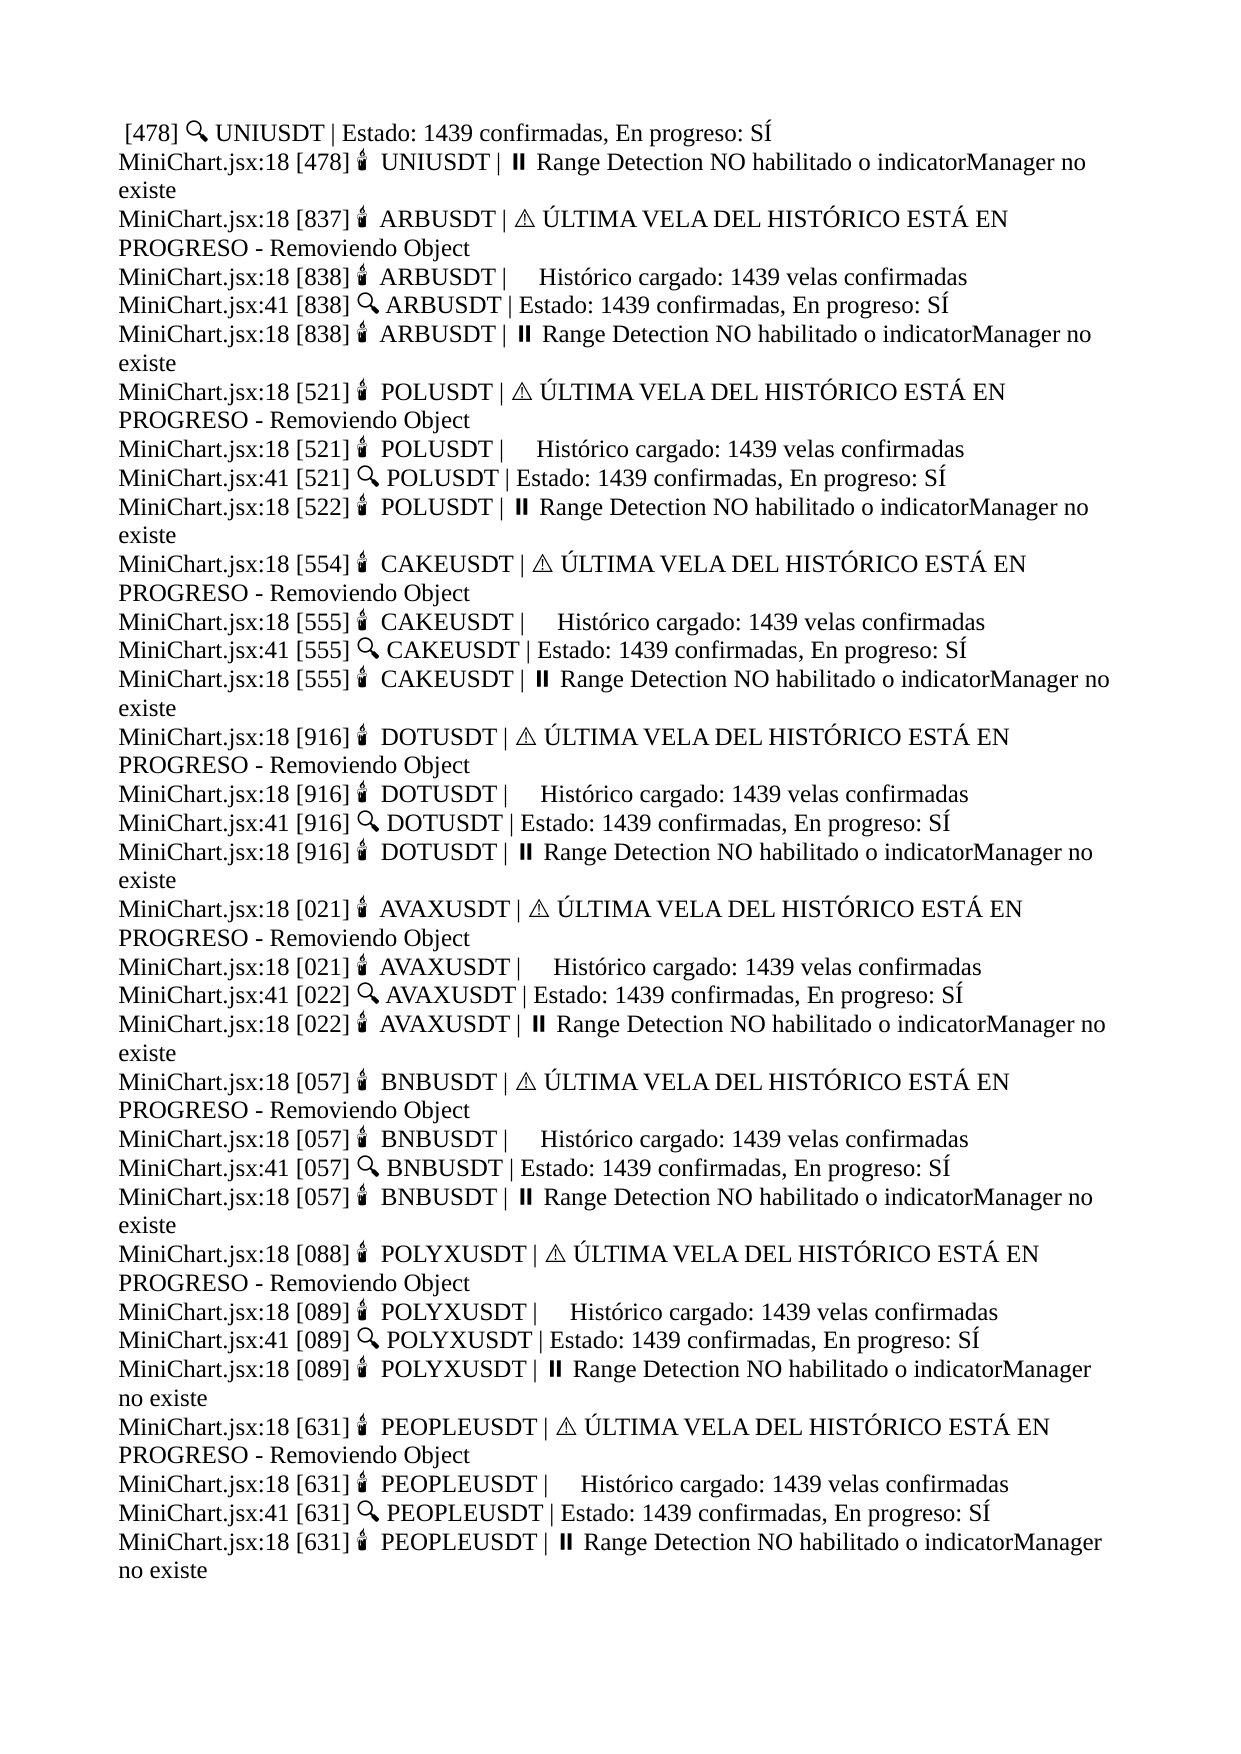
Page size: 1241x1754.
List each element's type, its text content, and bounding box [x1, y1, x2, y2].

text MiniChart.jsx:18 [838] 🕯️ ARBUSDT | ⏸️ Range Detection NO habilitado o indicatorManager no existe [118, 319, 1122, 377]
text MiniChart.jsx:18 [916] 🕯️ DOTUSDT | ⚠️ ÚLTIMA VELA DEL HISTÓRICO ESTÁ EN PROGRESO - Removiendo Object [118, 722, 1122, 779]
text MiniChart.jsx:18 [478] 🕯️ UNIUSDT | ⏸️ Range Detection NO habilitado o indicatorManager no existe [118, 147, 1122, 204]
text MiniChart.jsx:18 [916] 🕯️ DOTUSDT | ✅ Histórico cargado: 1439 velas confirmadas [118, 779, 1122, 808]
text MiniChart.jsx:41 [057] 🔍 BNBUSDT | Estado: 1439 confirmadas, En progreso: SÍ [118, 1153, 1122, 1182]
text MiniChart.jsx:41 [916] 🔍 DOTUSDT | Estado: 1439 confirmadas, En progreso: SÍ [118, 808, 1122, 837]
text MiniChart.jsx:41 [521] 🔍 POLUSDT | Estado: 1439 confirmadas, En progreso: SÍ [118, 463, 1122, 492]
text MiniChart.jsx:41 [838] 🔍 ARBUSDT | Estado: 1439 confirmadas, En progreso: SÍ [118, 291, 1122, 319]
text MiniChart.jsx:18 [631] 🕯️ PEOPLEUSDT | ⚠️ ÚLTIMA VELA DEL HISTÓRICO ESTÁ EN PROGRESO - Removiendo Object [118, 1412, 1122, 1469]
text MiniChart.jsx:41 [631] 🔍 PEOPLEUSDT | Estado: 1439 confirmadas, En progreso: SÍ [118, 1498, 1122, 1527]
text MiniChart.jsx:18 [057] 🕯️ BNBUSDT | ⚠️ ÚLTIMA VELA DEL HISTÓRICO ESTÁ EN PROGRESO - Removiendo Object [118, 1067, 1122, 1124]
text MiniChart.jsx:18 [521] 🕯️ POLUSDT | ✅ Histórico cargado: 1439 velas confirmadas [118, 434, 1122, 463]
text MiniChart.jsx:18 [838] 🕯️ ARBUSDT | ✅ Histórico cargado: 1439 velas confirmadas [118, 262, 1122, 291]
text MiniChart.jsx:18 [555] 🕯️ CAKEUSDT | ⏸️ Range Detection NO habilitado o indicatorManager no existe [118, 664, 1122, 722]
text MiniChart.jsx:18 [021] 🕯️ AVAXUSDT | ⚠️ ÚLTIMA VELA DEL HISTÓRICO ESTÁ EN PROGRESO - Removiendo Object [118, 894, 1122, 952]
text MiniChart.jsx:41 [022] 🔍 AVAXUSDT | Estado: 1439 confirmadas, En progreso: SÍ [118, 981, 1122, 1009]
text MiniChart.jsx:18 [521] 🕯️ POLUSDT | ⚠️ ÚLTIMA VELA DEL HISTÓRICO ESTÁ EN PROGRESO - Removiendo Object [118, 377, 1122, 434]
text MiniChart.jsx:18 [021] 🕯️ AVAXUSDT | ✅ Histórico cargado: 1439 velas confirmadas [118, 952, 1122, 981]
text MiniChart.jsx:18 [837] 🕯️ ARBUSDT | ⚠️ ÚLTIMA VELA DEL HISTÓRICO ESTÁ EN PROGRESO - Removiendo Object [118, 204, 1122, 262]
text MiniChart.jsx:18 [022] 🕯️ AVAXUSDT | ⏸️ Range Detection NO habilitado o indicatorManager no existe [118, 1009, 1122, 1067]
text MiniChart.jsx:18 [631] 🕯️ PEOPLEUSDT | ✅ Histórico cargado: 1439 velas confirmadas [118, 1469, 1122, 1498]
text MiniChart.jsx:18 [057] 🕯️ BNBUSDT | ✅ Histórico cargado: 1439 velas confirmadas [118, 1124, 1122, 1153]
text MiniChart.jsx:18 [089] 🕯️ POLYXUSDT | ⏸️ Range Detection NO habilitado o indicatorManager no existe [118, 1354, 1122, 1412]
text MiniChart.jsx:41 [555] 🔍 CAKEUSDT | Estado: 1439 confirmadas, En progreso: SÍ [118, 636, 1122, 664]
text MiniChart.jsx:18 [089] 🕯️ POLYXUSDT | ✅ Histórico cargado: 1439 velas confirmadas [118, 1297, 1122, 1326]
text MiniChart.jsx:41 [089] 🔍 POLYXUSDT | Estado: 1439 confirmadas, En progreso: SÍ [118, 1326, 1122, 1354]
text MiniChart.jsx:18 [631] 🕯️ PEOPLEUSDT | ⏸️ Range Detection NO habilitado o indicatorManager no existe [118, 1527, 1122, 1584]
text MiniChart.jsx:18 [522] 🕯️ POLUSDT | ⏸️ Range Detection NO habilitado o indicatorManager no existe [118, 492, 1122, 549]
text MiniChart.jsx:18 [555] 🕯️ CAKEUSDT | ✅ Histórico cargado: 1439 velas confirmadas [118, 607, 1122, 636]
text [478] 🔍 UNIUSDT | Estado: 1439 confirmadas, En progreso: SÍ [118, 118, 1122, 147]
text MiniChart.jsx:18 [057] 🕯️ BNBUSDT | ⏸️ Range Detection NO habilitado o indicatorManager no existe [118, 1182, 1122, 1239]
text MiniChart.jsx:18 [916] 🕯️ DOTUSDT | ⏸️ Range Detection NO habilitado o indicatorManager no existe [118, 837, 1122, 894]
text MiniChart.jsx:18 [554] 🕯️ CAKEUSDT | ⚠️ ÚLTIMA VELA DEL HISTÓRICO ESTÁ EN PROGRESO - Removiendo Object [118, 549, 1122, 607]
text MiniChart.jsx:18 [088] 🕯️ POLYXUSDT | ⚠️ ÚLTIMA VELA DEL HISTÓRICO ESTÁ EN PROGRESO - Removiendo Object [118, 1239, 1122, 1297]
